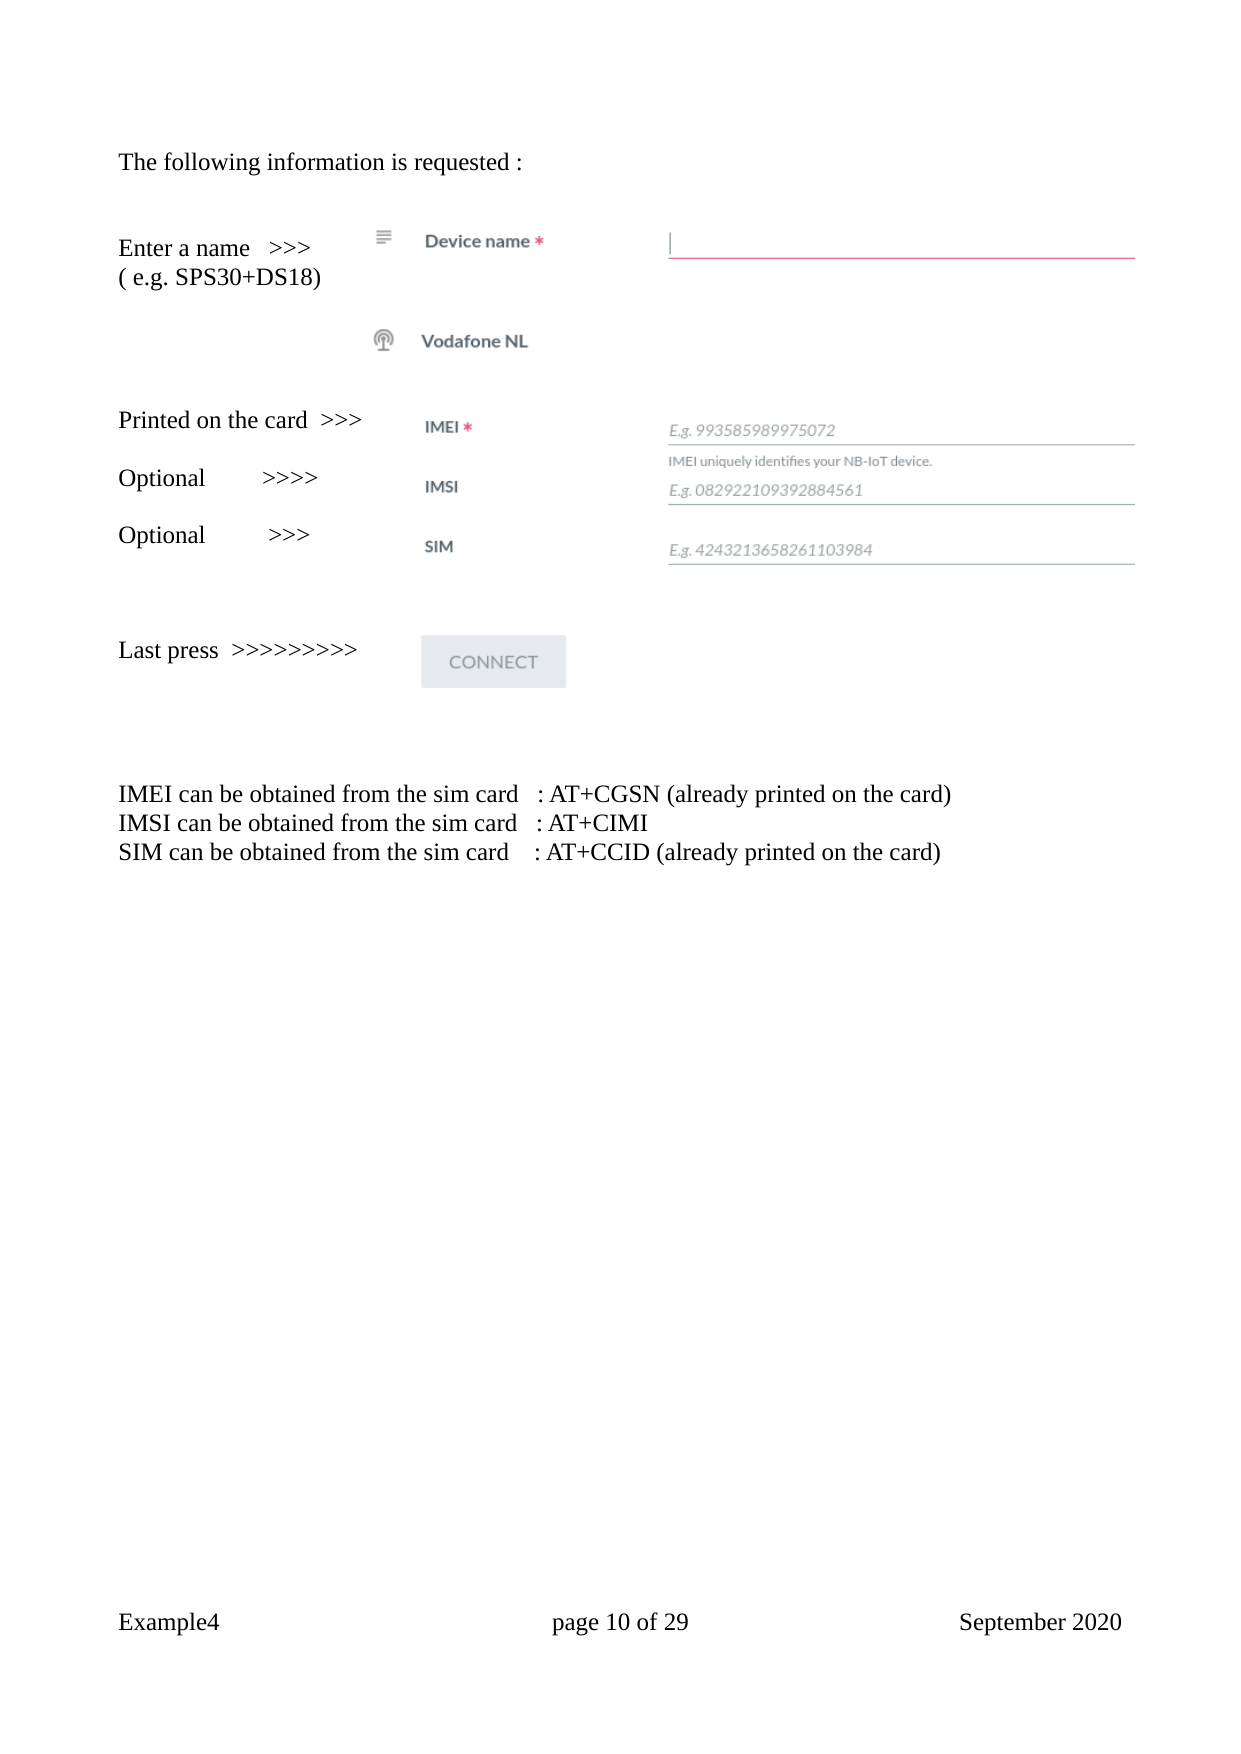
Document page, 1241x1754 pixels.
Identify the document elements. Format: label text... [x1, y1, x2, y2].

text The following information is requested : [118, 147, 1122, 176]
text IMSI can be obtained from the sim card : AT+CIMI [118, 808, 1122, 837]
text Optional >>>> [118, 463, 364, 492]
text IMEI can be obtained from the sim card : AT+CGSN (already printed on the card) [118, 779, 1122, 808]
text Enter a name >>> [118, 233, 364, 262]
picture [364, 213, 1135, 718]
text SIM can be obtained from the sim card : AT+CCID (already printed on the card) [118, 837, 1122, 866]
text Last press >>>>>>>>> [118, 636, 364, 664]
text Optional >>> [118, 521, 364, 549]
text ( e.g. SPS30+DS18) [118, 262, 364, 291]
text Printed on the card >>> [118, 406, 364, 434]
